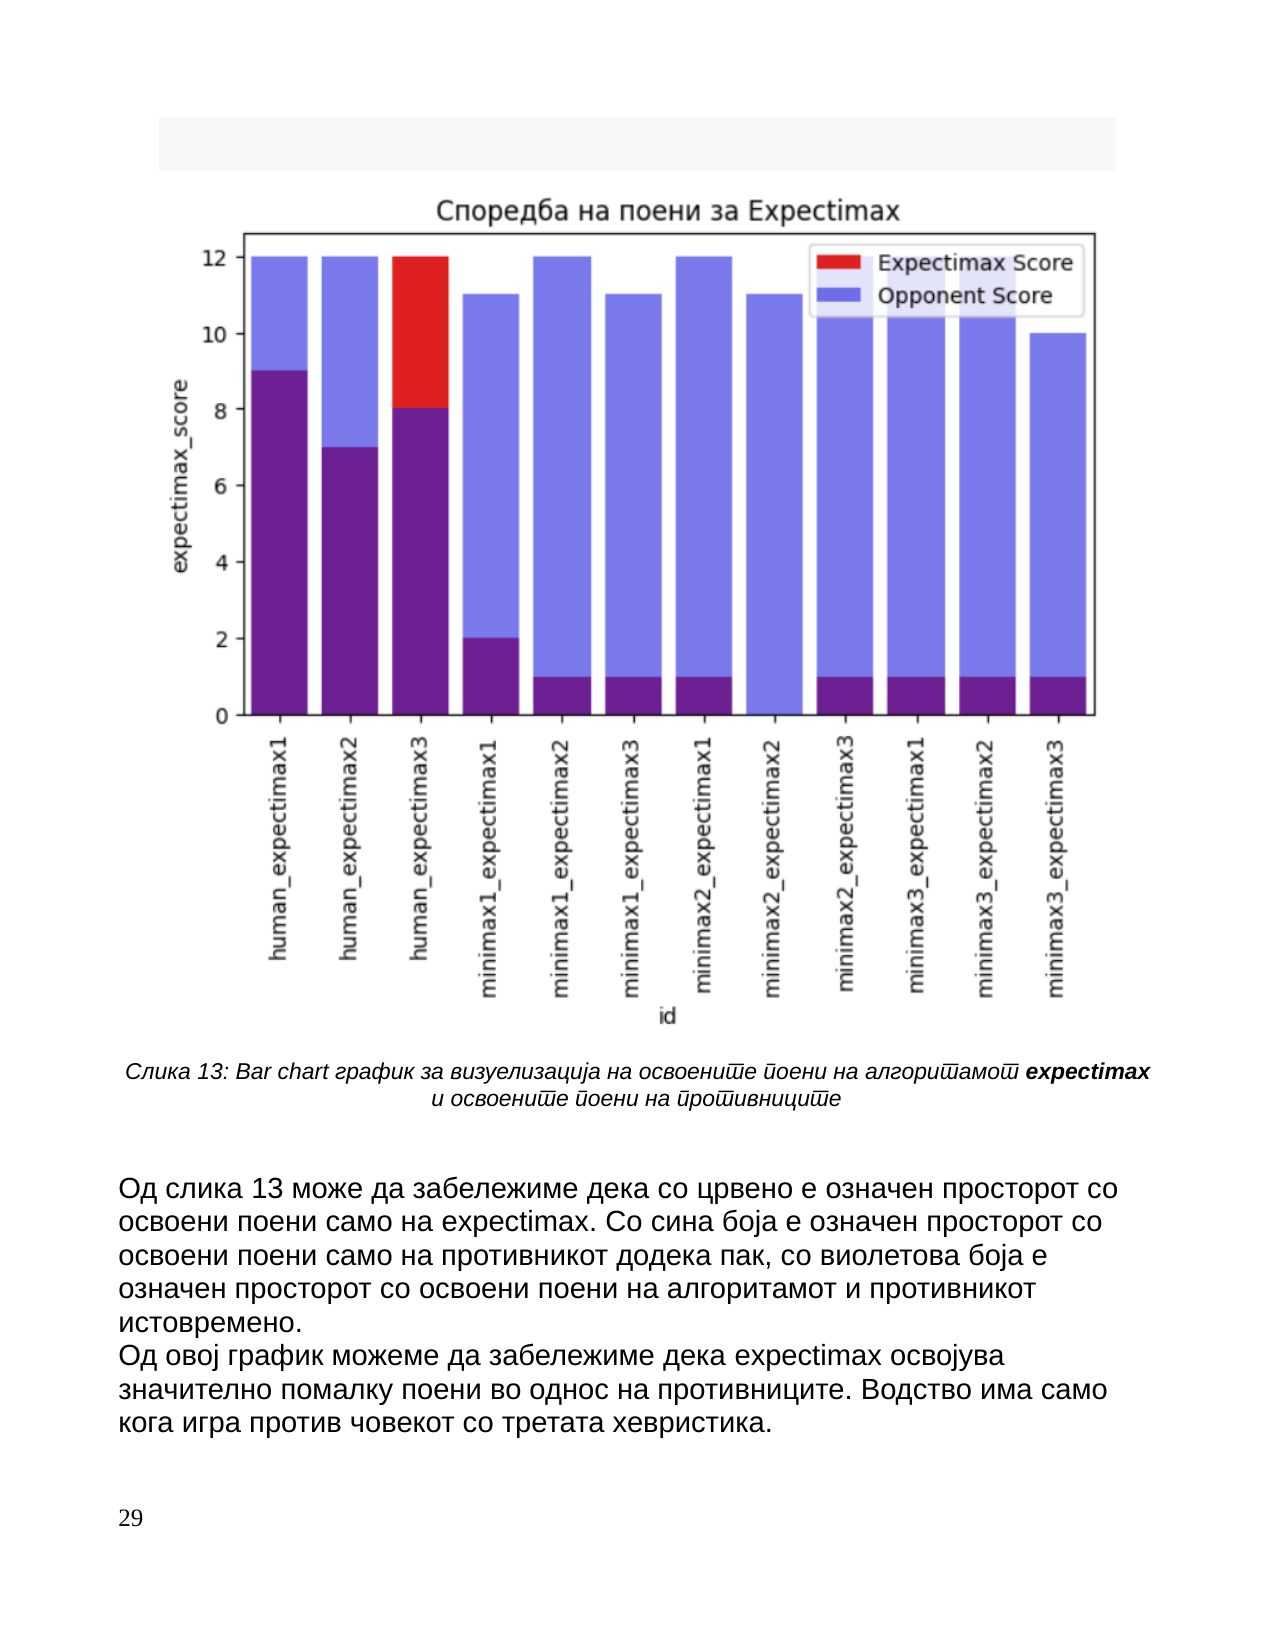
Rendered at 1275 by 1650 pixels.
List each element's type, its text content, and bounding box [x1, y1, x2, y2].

text Од овој график можеме да забележиме дека expectimax освојува значително помалку поени во однос на противниците. Водство има само кога игра против човекот со третата хевристика. [118, 1338, 1157, 1439]
text Од слика 13 може да забележиме дека со црвено е означен просторот со освоени поени само на expectimax. Со сина боја е означен просторот со освоени поени само на противникот додека пак, со виолетова боја е означен просторот со освоени поени на алгоритамот и противникот истовремено. [118, 1171, 1157, 1338]
picture [158, 118, 1117, 1059]
text Слика 13: Bar chart график за визуелизација на освоените поени на алгоритамот expectimax и освоените поени на противниците [118, 118, 1157, 1111]
